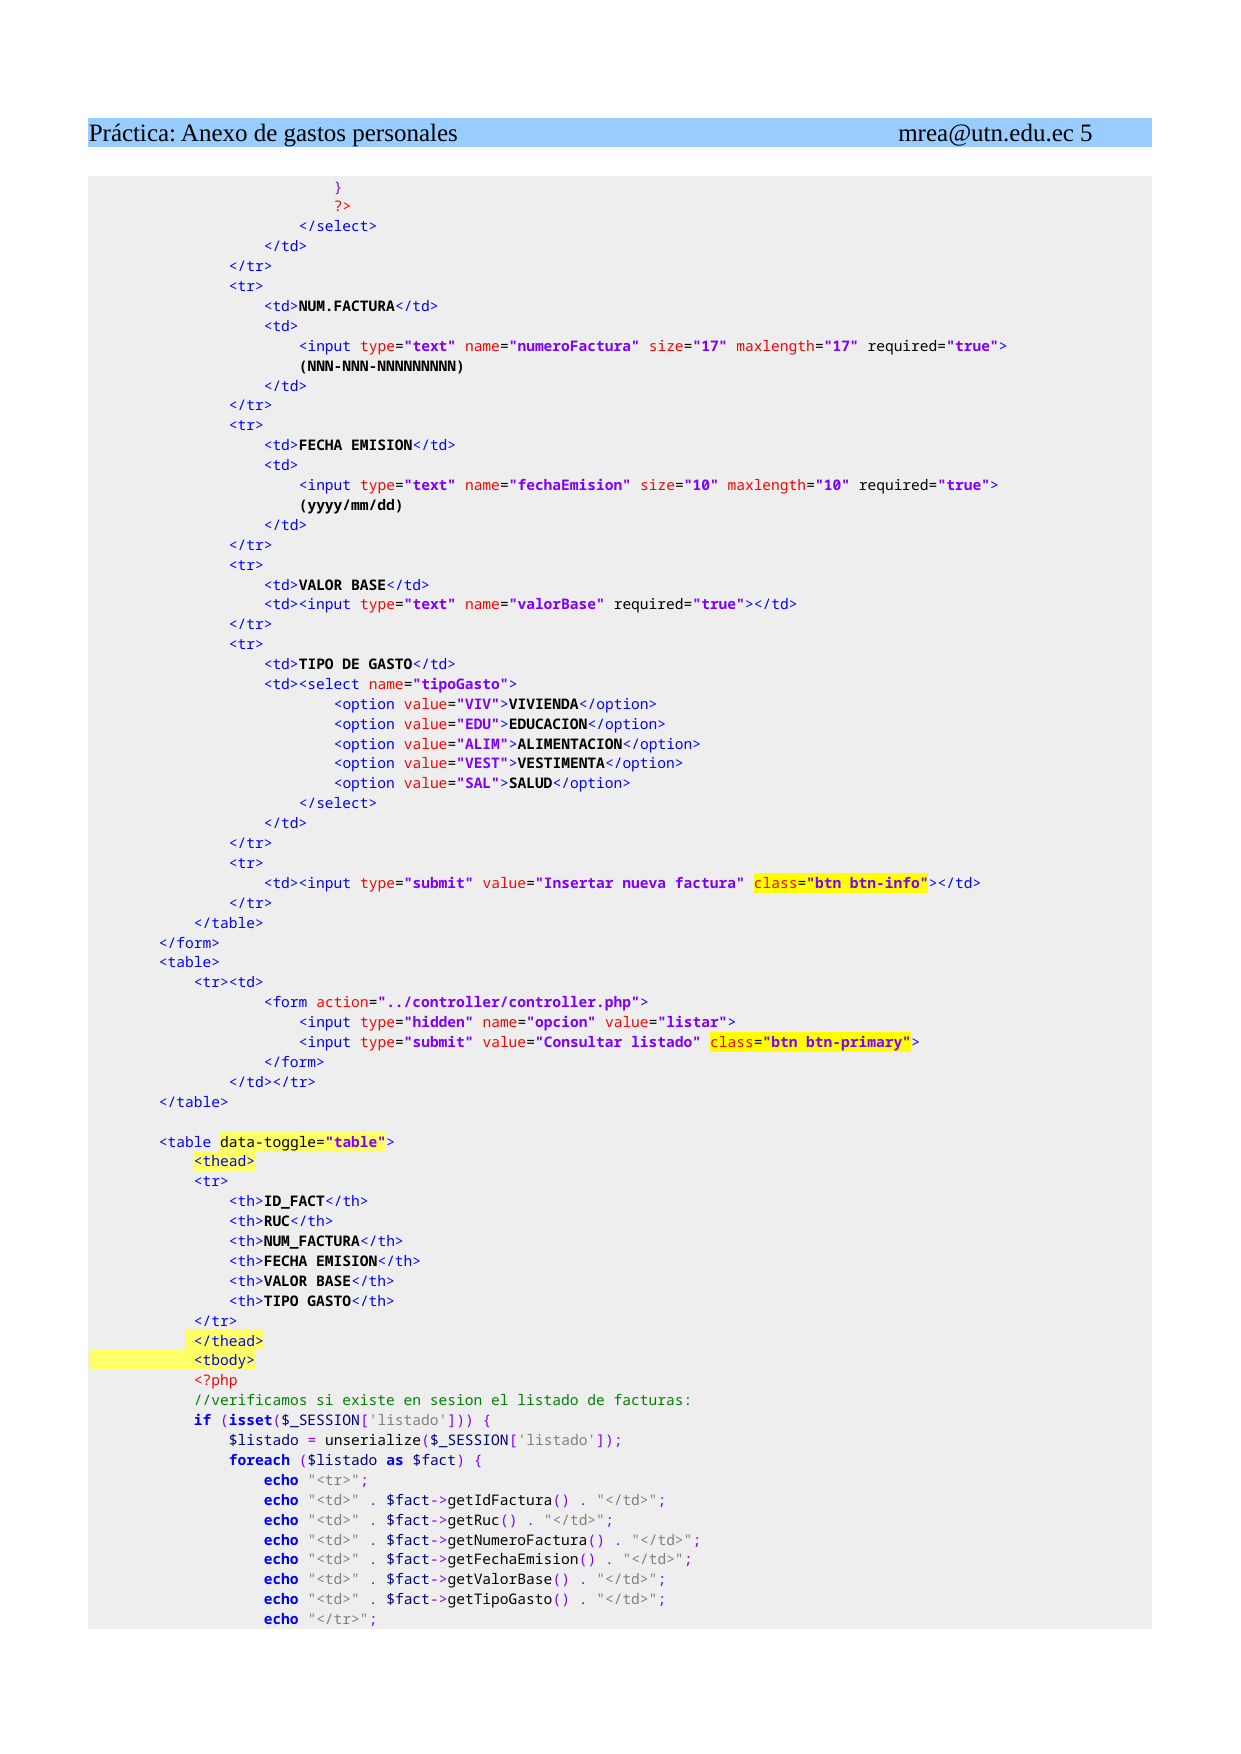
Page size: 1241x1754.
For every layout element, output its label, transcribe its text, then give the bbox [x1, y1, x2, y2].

text </td> [88, 236, 1152, 256]
text <th>ID_FACT</th> [88, 1191, 1152, 1211]
text <td><input type="text" name="valorBase" required="true"></td> [88, 594, 1152, 614]
text <input type="hidden" name="opcion" value="listar"> [88, 1012, 1152, 1032]
text <option value="VEST">VESTIMENTA</option> [88, 753, 1152, 773]
text </tr> [88, 614, 1152, 634]
text <option value="EDU">EDUCACION</option> [88, 713, 1152, 733]
text <input type="submit" value="Consultar listado" class="btn btn-primary"> [88, 1032, 1152, 1052]
text echo "<td>" . $fact->getNumeroFactura() . "</td>"; [88, 1529, 1152, 1549]
text <option value="VIV">VIVIENDA</option> [88, 694, 1152, 713]
text <td> [88, 316, 1152, 336]
text echo "<td>" . $fact->getRuc() . "</td>"; [88, 1509, 1152, 1529]
text <td><input type="submit" value="Insertar nueva factura" class="btn btn-info"></td> [88, 873, 1152, 893]
text foreach ($listado as $fact) { [88, 1450, 1152, 1469]
text <th>NUM_FACTURA</th> [88, 1231, 1152, 1251]
text </tr> [88, 833, 1152, 853]
text if (isset($_SESSION['listado'])) { [88, 1410, 1152, 1430]
text </td> [88, 375, 1152, 395]
text <tr> [88, 415, 1152, 435]
text <td>TIPO DE GASTO</td> [88, 654, 1152, 674]
text <option value="ALIM">ALIMENTACION</option> [88, 733, 1152, 753]
text <tbody> [88, 1350, 1152, 1370]
text <input type="text" name="fechaEmision" size="10" maxlength="10" required="true"> [88, 475, 1152, 495]
text </td></tr> [88, 1072, 1152, 1092]
text <td><select name="tipoGasto"> [88, 674, 1152, 694]
text </table> [88, 912, 1152, 932]
text <td>VALOR BASE</td> [88, 574, 1152, 594]
text <?php [88, 1370, 1152, 1390]
text <td>NUM.FACTURA</td> [88, 296, 1152, 316]
text echo "<td>" . $fact->getFechaEmision() . "</td>"; [88, 1549, 1152, 1569]
text echo "<tr>"; [88, 1469, 1152, 1489]
text </thead> [88, 1330, 1152, 1350]
text <th>TIPO GASTO</th> [88, 1291, 1152, 1310]
text <form action="../controller/controller.php"> [88, 992, 1152, 1012]
text <tr> [88, 634, 1152, 654]
text </select> [88, 216, 1152, 236]
text <table data-toggle="table"> [88, 1131, 1152, 1151]
text <tr> [88, 853, 1152, 873]
text <tr><td> [88, 972, 1152, 992]
text <th>RUC</th> [88, 1211, 1152, 1231]
text <option value="SAL">SALUD</option> [88, 773, 1152, 793]
text $listado = unserialize($_SESSION['listado']); [88, 1430, 1152, 1450]
text <td>FECHA EMISION</td> [88, 435, 1152, 455]
text </td> [88, 514, 1152, 534]
text (yyyy/mm/dd) [88, 495, 1152, 514]
text } [88, 176, 1152, 196]
text </select> [88, 793, 1152, 813]
text echo "<td>" . $fact->getIdFactura() . "</td>"; [88, 1489, 1152, 1509]
text <tr> [88, 554, 1152, 574]
text <th>FECHA EMISION</th> [88, 1251, 1152, 1271]
text </table> [88, 1092, 1152, 1111]
text </tr> [88, 534, 1152, 554]
text <input type="text" name="numeroFactura" size="17" maxlength="17" required="true"> [88, 336, 1152, 355]
text (NNN-NNN-NNNNNNNNN) [88, 355, 1152, 375]
text <tr> [88, 1171, 1152, 1191]
text </tr> [88, 256, 1152, 276]
text <thead> [88, 1151, 1152, 1171]
text <tr> [88, 276, 1152, 296]
text <table> [88, 952, 1152, 972]
text //verificamos si existe en sesion el listado de facturas: [88, 1390, 1152, 1410]
text echo "</tr>"; [88, 1609, 1152, 1629]
text </td> [88, 813, 1152, 833]
text </tr> [88, 893, 1152, 912]
text echo "<td>" . $fact->getValorBase() . "</td>"; [88, 1569, 1152, 1589]
text ?> [88, 196, 1152, 216]
text <th>VALOR BASE</th> [88, 1271, 1152, 1291]
text <td> [88, 455, 1152, 475]
text </tr> [88, 1310, 1152, 1330]
text </form> [88, 932, 1152, 952]
text </form> [88, 1052, 1152, 1072]
text echo "<td>" . $fact->getTipoGasto() . "</td>"; [88, 1589, 1152, 1609]
text </tr> [88, 395, 1152, 415]
